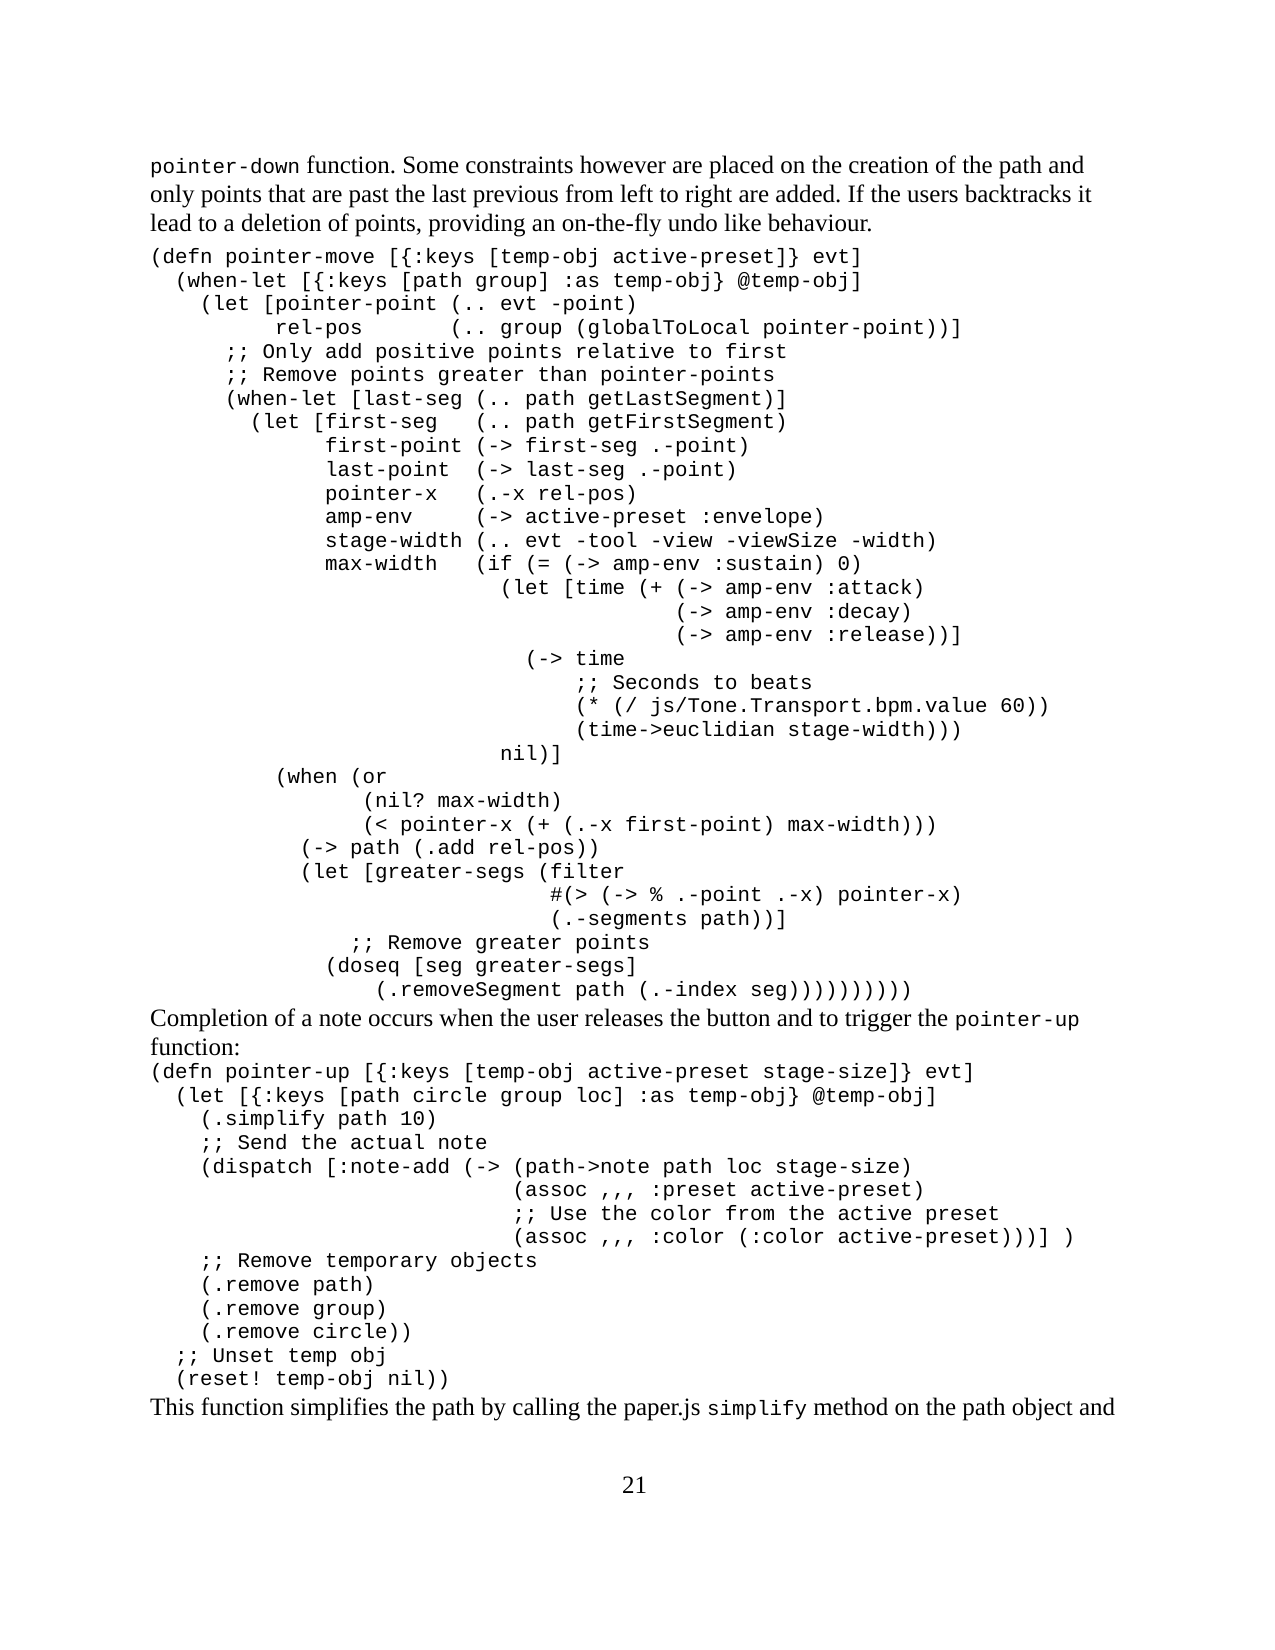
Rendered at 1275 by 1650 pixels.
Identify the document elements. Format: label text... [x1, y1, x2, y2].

text (.remove group) [150, 1297, 1125, 1321]
text (doseq [seg greater-segs] [150, 955, 1125, 979]
text (-> amp-env :release))] [150, 624, 1125, 648]
text first-point (-> first-seg .-point) [150, 435, 1125, 459]
text (when (or [150, 766, 1125, 790]
text pointer-down function. Some constraints however are placed on the creation of the path and only points that are past the last previous from left to right are added. If the users backtracks it lead to a deletion of points, providing an on-the-fly undo like behaviour. [150, 150, 1125, 237]
text amp-env (-> active-preset :envelope) [150, 506, 1125, 530]
text #(> (-> % .-point .-x) pointer-x) [150, 884, 1125, 908]
text ;; Use the color from the active preset [150, 1203, 1125, 1227]
text (when-let [last-seg (.. path getLastSegment)] [150, 388, 1125, 412]
text ;; Seconds to beats [150, 672, 1125, 695]
text (let [greater-segs (filter [150, 861, 1125, 884]
text (dispatch [:note-add (-> (path->note path loc stage-size) [150, 1156, 1125, 1179]
text (.remove path) [150, 1274, 1125, 1297]
text ;; Unset temp obj [150, 1345, 1125, 1368]
text (let [first-seg (.. path getFirstSegment) [150, 412, 1125, 435]
text ;; Send the actual note [150, 1132, 1125, 1156]
text ;; Only add positive points relative to first [150, 341, 1125, 364]
text (-> time [150, 648, 1125, 672]
text (assoc ,,, :color (:color active-preset)))] ) [150, 1227, 1125, 1250]
text (-> path (.add rel-pos)) [150, 837, 1125, 861]
text rel-pos (.. group (globalToLocal pointer-point))] [150, 317, 1125, 341]
text (let [{:keys [path circle group loc] :as temp-obj} @temp-obj] [150, 1085, 1125, 1108]
text (when-let [{:keys [path group] :as temp-obj} @temp-obj] [150, 270, 1125, 293]
text pointer-x (.-x rel-pos) [150, 482, 1125, 506]
text (-> amp-env :decay) [150, 601, 1125, 624]
text ;; Remove temporary objects [150, 1250, 1125, 1274]
text (defn pointer-up [{:keys [temp-obj active-preset stage-size]} evt] [150, 1061, 1125, 1085]
text (* (/ js/Tone.Transport.bpm.value 60)) [150, 695, 1125, 719]
text (< pointer-x (+ (.-x first-point) max-width))) [150, 813, 1125, 837]
text max-width (if (= (-> amp-env :sustain) 0) [150, 553, 1125, 577]
text (let [time (+ (-> amp-env :attack) [150, 577, 1125, 601]
text nil)] [150, 743, 1125, 766]
text Completion of a note occurs when the user releases the button and to trigger the pointer-up function: [150, 1003, 1125, 1061]
text (assoc ,,, :preset active-preset) [150, 1179, 1125, 1203]
text last-point (-> last-seg .-point) [150, 459, 1125, 482]
text (let [pointer-point (.. evt -point) [150, 293, 1125, 317]
text (.remove circle)) [150, 1321, 1125, 1345]
text (.simplify path 10) [150, 1108, 1125, 1132]
text (defn pointer-move [{:keys [temp-obj active-preset]} evt] [150, 246, 1125, 270]
text (nil? max-width) [150, 790, 1125, 813]
text stage-width (.. evt -tool -view -viewSize -width) [150, 530, 1125, 553]
text (time->euclidian stage-width))) [150, 719, 1125, 743]
text ;; Remove points greater than pointer-points [150, 364, 1125, 388]
text This function simplifies the path by calling the paper.js simplify method on the path object and [150, 1392, 1125, 1422]
text (.removeSegment path (.-index seg)))))))))) [150, 979, 1125, 1003]
text (.-segments path))] [150, 908, 1125, 932]
text ;; Remove greater points [150, 932, 1125, 955]
text (reset! temp-obj nil)) [150, 1368, 1125, 1392]
